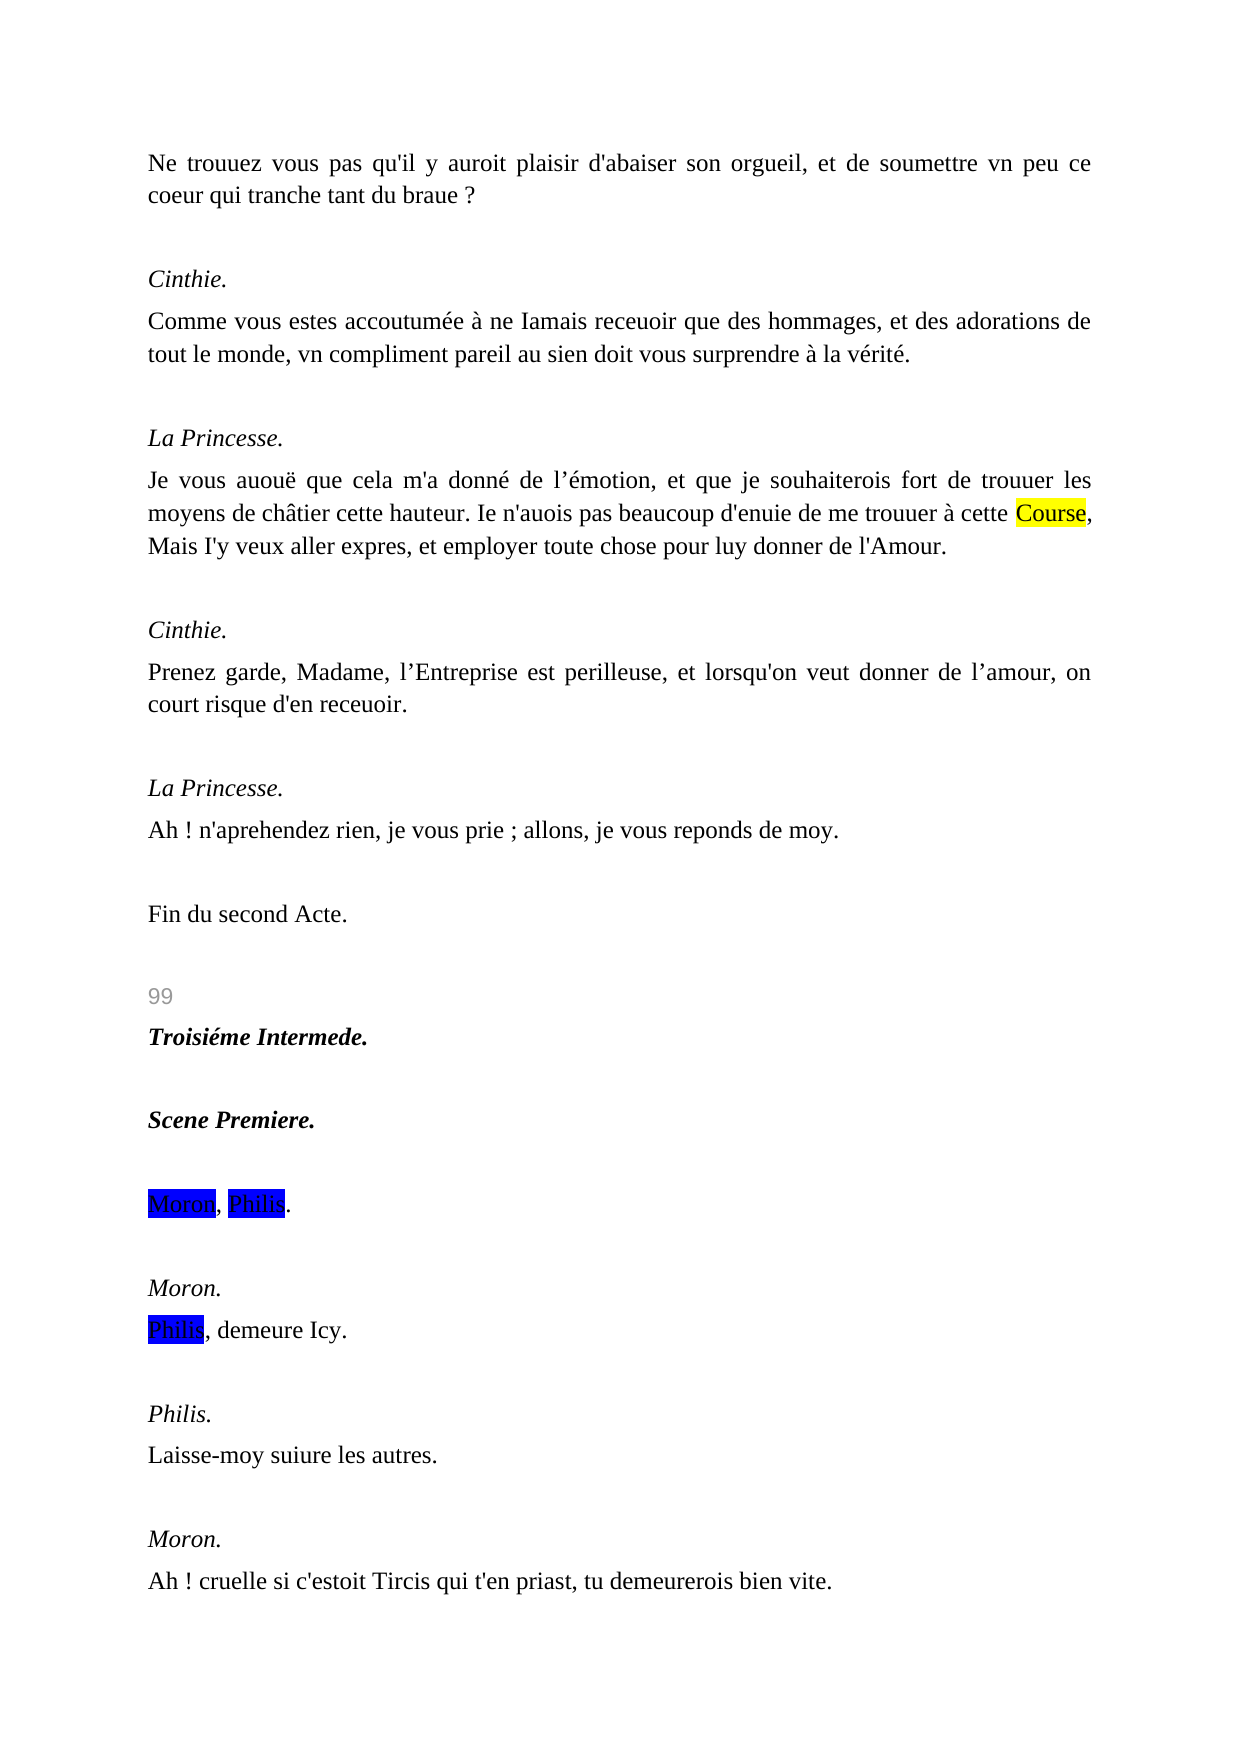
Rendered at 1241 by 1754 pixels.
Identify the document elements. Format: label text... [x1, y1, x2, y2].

text Moron, Philis. [216, 1189, 228, 1218]
text Cinthie. [148, 264, 1093, 293]
text La Princesse. [148, 773, 1093, 802]
text Cinthie. [148, 615, 1093, 643]
text 99 [173, 983, 1093, 1009]
text Moron. [148, 1273, 1093, 1302]
text Comme vous estes accoutumée à ne Iamais receuoir que des hommages, et des adorations de tout le monde, vn compliment pareil au sien doit vous surprendre à la vérité. [148, 306, 1093, 368]
text Philis. [148, 1399, 1093, 1427]
text Ne trouuez vous pas qu'il y auroit plaisir d'abaiser son orgueil, et de soumettre vn peu ce coeur qui tranche tant du braue ? [148, 148, 1093, 209]
text Fin du second Acte. [148, 899, 1093, 928]
text Laisse-moy suiure les autres. [148, 1441, 1093, 1469]
text Moron. [148, 1524, 1093, 1553]
text Troisiéme Intermede. [148, 1022, 1093, 1051]
text Je vous auouë que cela m'a donné de l’émotion, et que je souhaiterois fort de trouuer les moyens de châtier cette hauteur. Ie n'auois pas beaucoup d'enuie de me trouuer à cette Course, Mais I'y veux aller expres, et employer toute chose pour luy donner de l'Amour. [148, 465, 1093, 560]
text Philis, demeure Icy. [204, 1315, 1093, 1344]
text Ah ! cruelle si c'estoit Tircis qui t'en priast, tu demeurerois bien vite. [148, 1566, 1093, 1595]
text La Princesse. [148, 423, 1093, 452]
text Scene Premiere. [148, 1106, 1093, 1134]
text Prenez garde, Madame, l’Entreprise est perilleuse, et lorsqu'on veut donner de l’amour, on court risque d'en receuoir. [148, 657, 1093, 718]
text Ah ! n'aprehendez rien, je vous prie ; allons, je vous reponds de moy. [148, 815, 1093, 844]
text Moron, Philis. [285, 1189, 1093, 1218]
